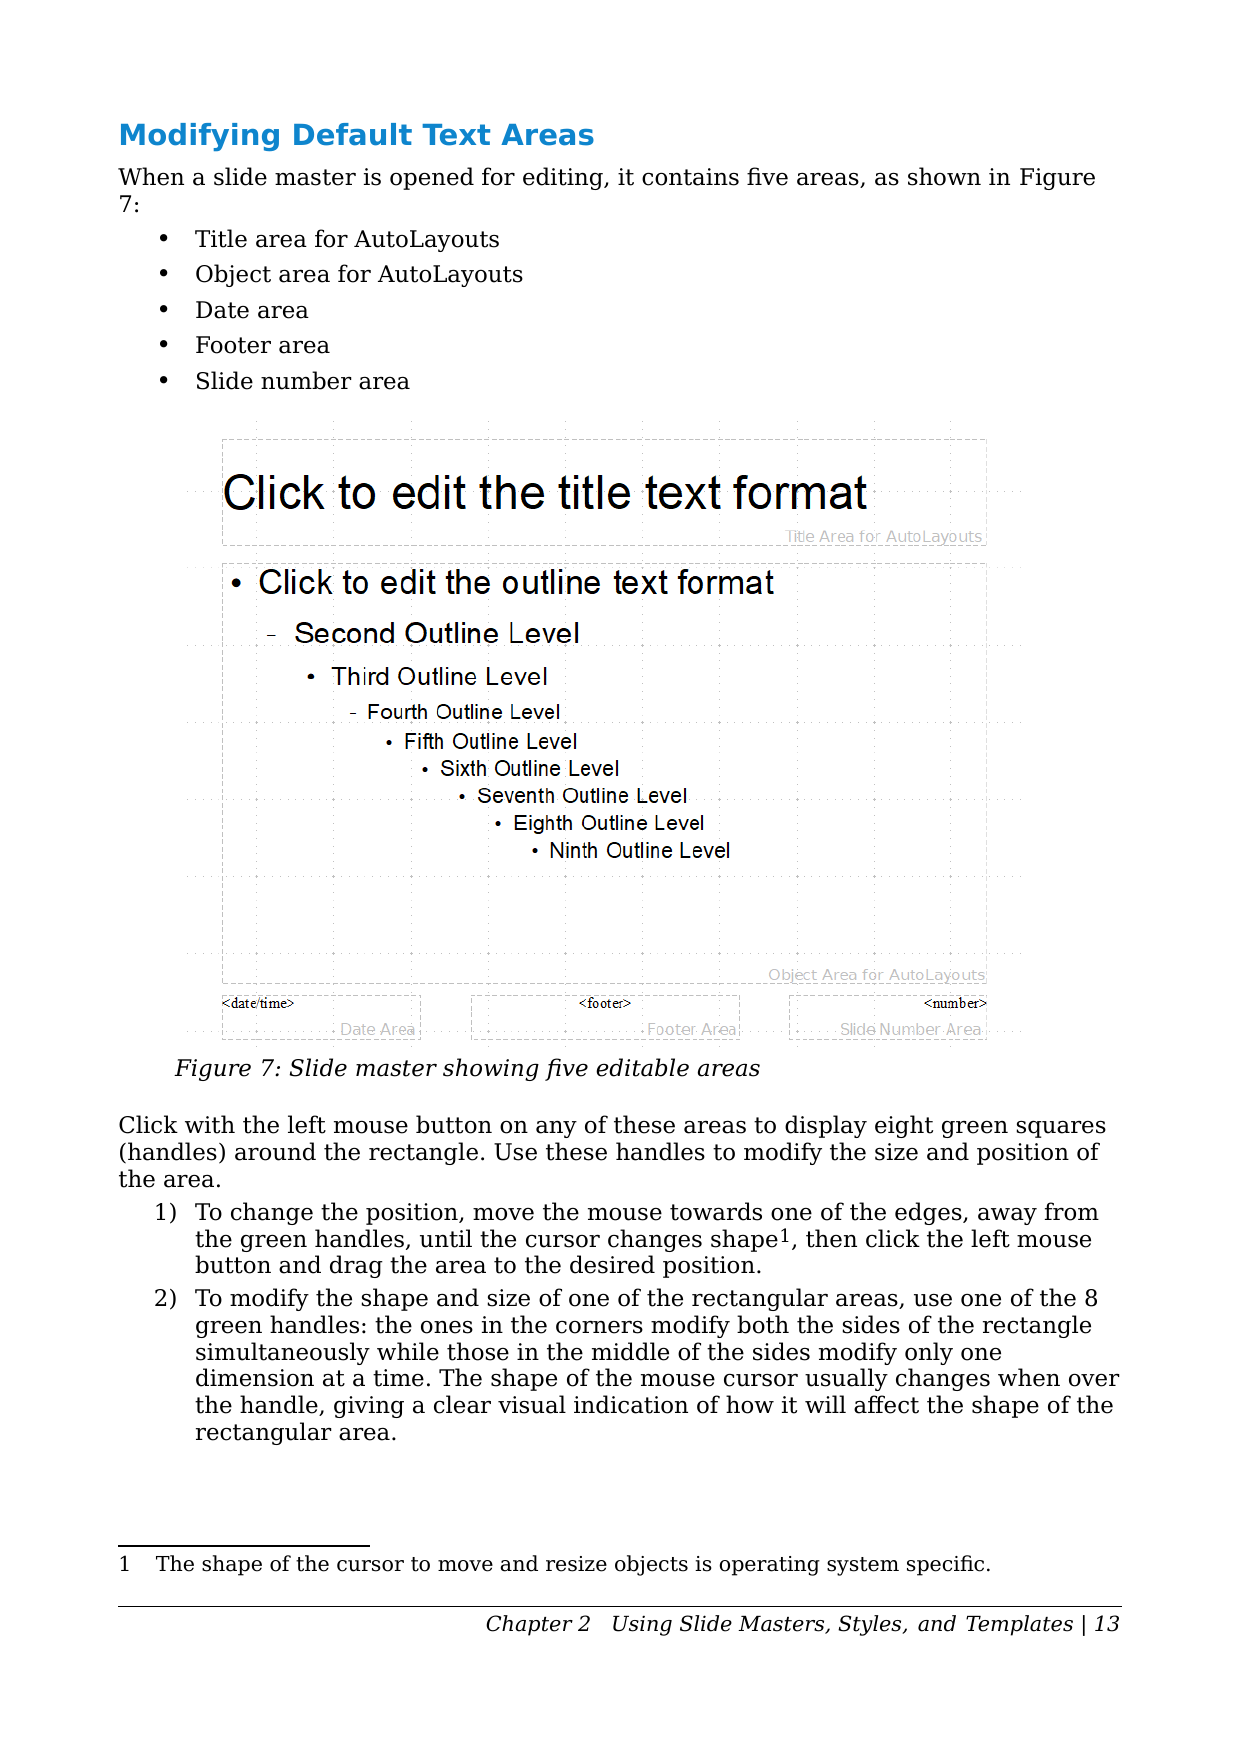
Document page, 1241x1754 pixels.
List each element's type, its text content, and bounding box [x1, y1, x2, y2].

picture [182, 419, 1023, 1049]
list Click with the left mouse button on any of these areas to display eight green squares (handles) around the rectangle. Use these handles to modify the size and position of the area. [118, 1113, 1122, 1193]
list When a slide master is opened for editing, it contains five areas, as shown in Figure 7: [118, 164, 1122, 218]
list To change the position, move the mouse towards one of the edges, away from the green handles, until the cursor changes shape, then click the left mouse button and drag the area to the desired position. [177, 1199, 1122, 1279]
text Figure 7: Slide master showing five editable areas [175, 1055, 1028, 1082]
list Object area for AutoLayouts [156, 260, 1122, 289]
list The shape of the cursor to move and resize objects is operating system specific. [118, 1552, 1122, 1576]
list Title area for AutoLayouts [156, 224, 1122, 253]
list Footer area [156, 331, 1122, 360]
subtitle Modifying Default Text Areas [118, 118, 1122, 152]
list Slide number area [156, 366, 1122, 395]
list Date area [156, 295, 1122, 324]
list To modify the shape and size of one of the rectangular areas, use one of the 8 green handles: the ones in the corners modify both the sides of the rectangle simultaneously while those in the middle of the sides modify only one dimension at a time. The shape of the mouse cursor usually changes when over the handle, giving a clear visual indication of how it will affect the shape of the rectangular area. [177, 1285, 1122, 1445]
